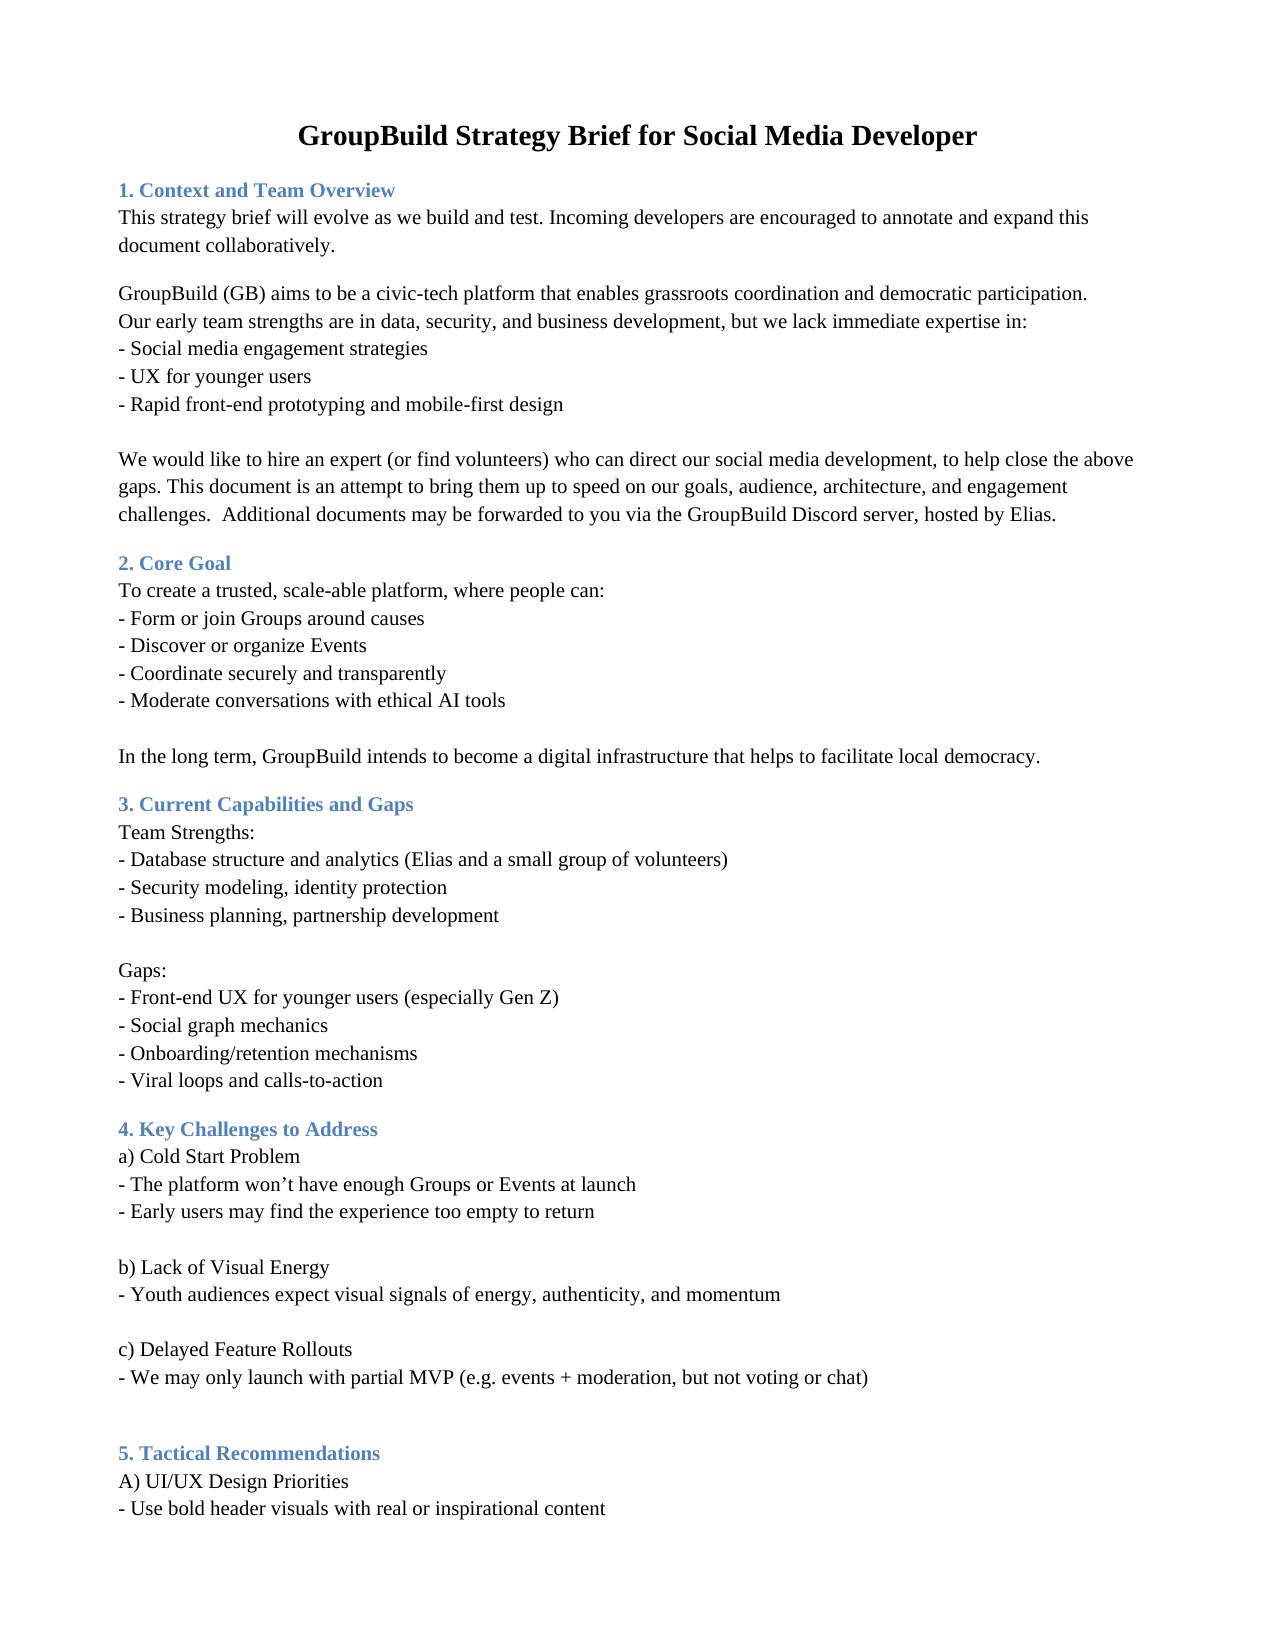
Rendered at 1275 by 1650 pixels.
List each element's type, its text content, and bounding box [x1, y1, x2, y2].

subtitle 1. Context and Team Overview [118, 177, 1157, 202]
subtitle 2. Core Goal [118, 550, 1157, 574]
text GroupBuild Strategy Brief for Social Media Developer [118, 118, 1157, 152]
subtitle 3. Current Capabilities and Gaps [118, 792, 1157, 816]
text Team Strengths: - Database structure and analytics (Elias and a small group of volunteers) - Security modeling, identity protection - Business planning, partnership development Gaps: - Front-end UX for younger users (especially Gen Z) - Social graph mechanics - Onboarding/retention mechanisms - Viral loops and calls-to-action [118, 820, 1157, 1092]
text This strategy brief will evolve as we build and test. Incoming developers are encouraged to annotate and expand this document collaboratively. [118, 205, 1157, 257]
text a) Cold Start Problem - The platform won’t have enough Groups or Events at launch - Early users may find the experience too empty to return b) Lack of Visual Energy - Youth audiences expect visual signals of energy, authenticity, and momentum c) Delayed Feature Rollouts - We may only launch with partial MVP (e.g. events + moderation, but not voting or chat) [118, 1144, 1157, 1417]
subtitle 5. Tactical Recommendations [118, 1441, 1157, 1465]
subtitle 4. Key Challenges to Address [118, 1117, 1157, 1141]
text A) UI/UX Design Priorities - Use bold header visuals with real or inspirational content [118, 1469, 1157, 1520]
text To create a trusted, scale-able platform, where people can: - Form or join Groups around causes - Discover or organize Events - Coordinate securely and transparently - Moderate conversations with ethical AI tools In the long term, GroupBuild intends to become a digital infrastructure that helps to facilitate local democracy. [118, 578, 1157, 768]
text GroupBuild (GB) aims to be a civic-tech platform that enables grassroots coordination and democratic participation. Our early team strengths are in data, security, and business development, but we lack immediate expertise in: - Social media engagement strategies - UX for younger users - Rapid front-end prototyping and mobile-first design We would like to hire an expert (or find volunteers) who can direct our social media development, to help close the above gaps. This document is an attempt to bring them up to speed on our goals, audience, architecture, and engagement challenges. Additional documents may be forwarded to you via the GroupBuild Discord server, hosted by Elias. [118, 281, 1157, 526]
